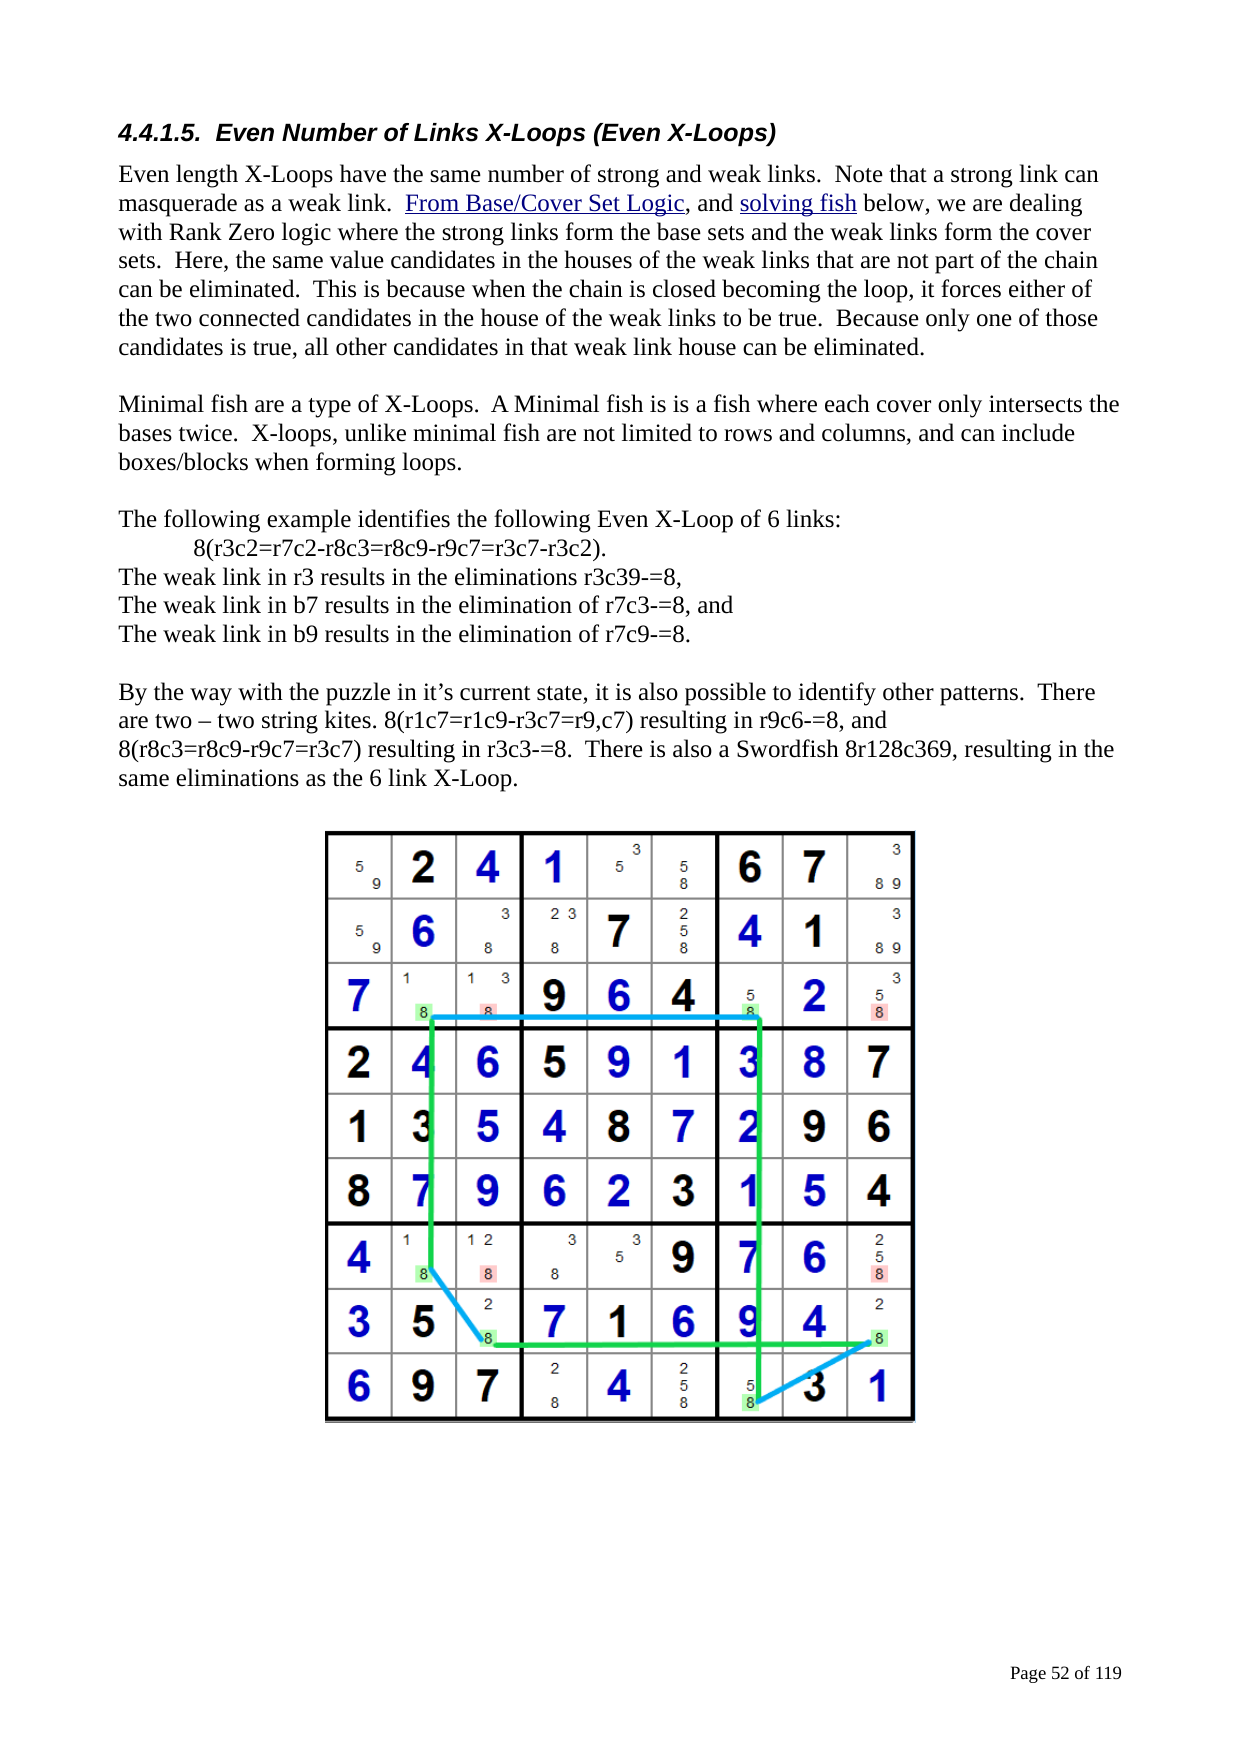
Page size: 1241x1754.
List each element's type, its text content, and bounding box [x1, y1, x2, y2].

text The weak link in b7 results in the elimination of r7c3-=8, and [118, 591, 1122, 619]
subtitle Even Number of Links X-Loops (Even X-Loops) [118, 118, 1122, 147]
text Even length X-Loops have the same number of strong and weak links. Note that a strong link can masquerade as a weak link. From Base/Cover Set Logic, and solving fish below, we are dealing with Rank Zero logic where the strong links form the base sets and the weak links form the cover sets. Here, the same value candidates in the houses of the weak links that are not part of the chain can be eliminated. This is because when the chain is closed becoming the loop, it forces either of the two connected candidates in the house of the weak links to be true. Because only one of those candidates is true, all other candidates in that weak link house can be eliminated. [118, 159, 1122, 361]
picture [325, 830, 916, 1423]
text 8(r8c3=r8c9-r9c7=r3c7) resulting in r3c3-=8. There is also a Swordfish 8r128c369, resulting in the same eliminations as the 6 link X-Loop. [118, 734, 1122, 792]
text Minimal fish are a type of X-Loops. A Minimal fish is is a fish where each cover only intersects the bases twice. X-loops, unlike minimal fish are not limited to rows and columns, and can include boxes/blocks when forming loops. [118, 389, 1122, 476]
text The following example identifies the following Even X-Loop of 6 links: [118, 504, 1122, 533]
text 8(r3c2=r7c2-r8c3=r8c9-r9c7=r3c7-r3c2). [118, 533, 1122, 562]
text By the way with the puzzle in it’s current state, it is also possible to identify other patterns. There are two – two string kites. 8(r1c7=r1c9-r3c7=r9,c7) resulting in r9c6-=8, and [118, 677, 1122, 734]
text The weak link in r3 results in the eliminations r3c39-=8, [118, 562, 1122, 591]
text The weak link in b9 results in the elimination of r7c9-=8. [118, 619, 1122, 648]
